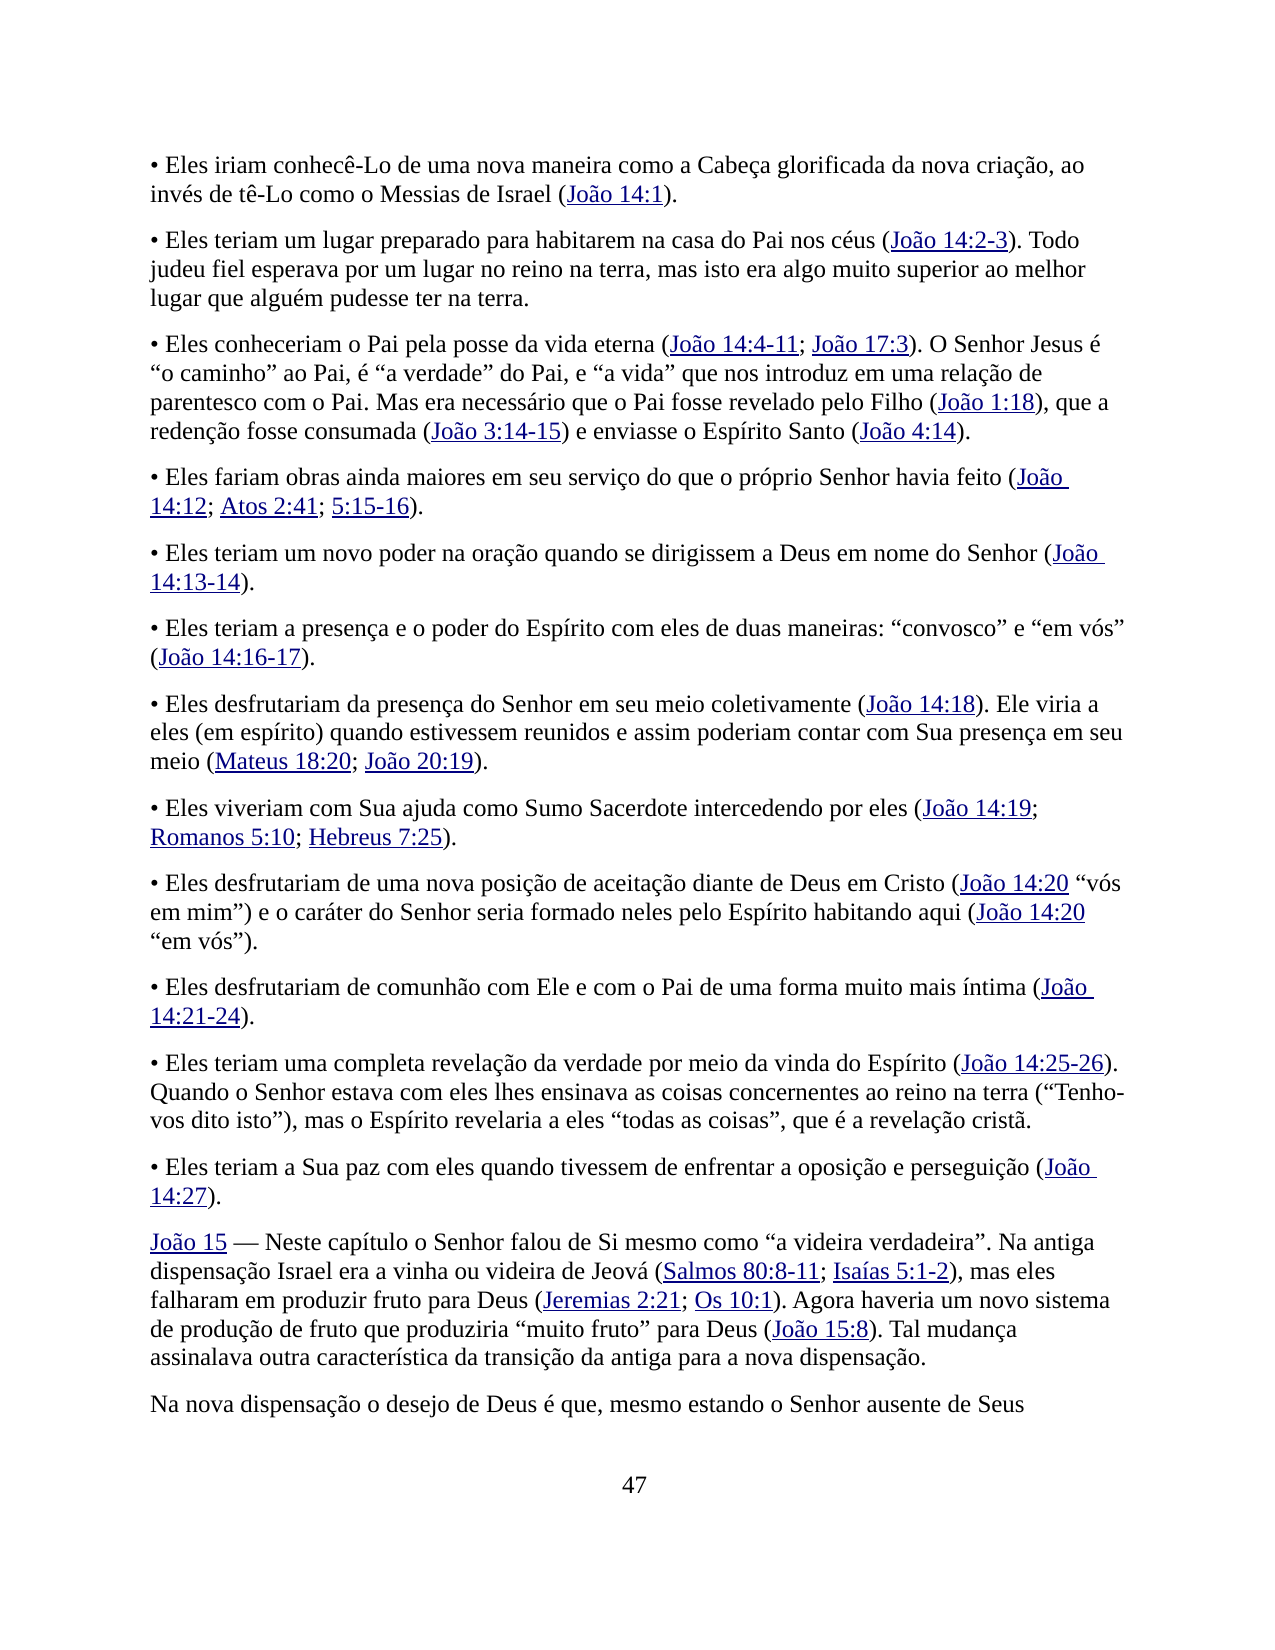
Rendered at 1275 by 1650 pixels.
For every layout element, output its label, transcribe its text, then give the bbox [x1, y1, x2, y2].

text • Eles teriam um lugar preparado para habitarem na casa do Pai nos céus (João 14:2-3). Todo judeu fiel esperava por um lugar no reino na terra, mas isto era algo muito superior ao melhor lugar que alguém pudesse ter na terra. [150, 225, 1125, 312]
text • Eles teriam um novo poder na oração quando se dirigissem a Deus em nome do Senhor (João 14:13-14). [150, 538, 1125, 595]
text • Eles iriam conhecê-Lo de uma nova maneira como a Cabeça glorificada da nova criação, ao invés de tê-Lo como o Messias de Israel (João 14:1). [150, 150, 1125, 207]
text João 15 — Neste capítulo o Senhor falou de Si mesmo como “a videira verdadeira”. Na antiga dispensação Israel era a vinha ou videira de Jeová (Salmos 80:8-11; Isaías 5:1-2), mas eles falharam em produzir fruto para Deus (Jeremias 2:21; Os 10:1). Agora haveria um novo sistema de produção de fruto que produziria “muito fruto” para Deus (João 15:8). Tal mudança assinalava outra característica da transição da antiga para a nova dispensação. [150, 1227, 1125, 1371]
text • Eles teriam a Sua paz com eles quando tivessem de enfrentar a oposição e perseguição (João 14:27). [150, 1152, 1125, 1209]
text • Eles desfrutariam de comunhão com Ele e com o Pai de uma forma muito mais íntima (João 14:21-24). [150, 972, 1125, 1030]
text • Eles fariam obras ainda maiores em seu serviço do que o próprio Senhor havia feito (João 14:12; Atos 2:41; 5:15-16). [150, 462, 1125, 520]
text Na nova dispensação o desejo de Deus é que, mesmo estando o Senhor ausente de Seus [150, 1389, 1125, 1418]
text • Eles viveriam com Sua ajuda como Sumo Sacerdote intercedendo por eles (João 14:19; Romanos 5:10; Hebreus 7:25). [150, 793, 1125, 850]
text • Eles conheceriam o Pai pela posse da vida eterna (João 14:4-11; João 17:3). O Senhor Jesus é “o caminho” ao Pai, é “a verdade” do Pai, e “a vida” que nos introduz em uma relação de parentesco com o Pai. Mas era necessário que o Pai fosse revelado pelo Filho (João 1:18), que a redenção fosse consumada (João 3:14-15) e enviasse o Espírito Santo (João 4:14). [150, 329, 1125, 444]
text • Eles teriam uma completa revelação da verdade por meio da vinda do Espírito (João 14:25-26). Quando o Senhor estava com eles lhes ensinava as coisas concernentes ao reino na terra (“Tenho-vos dito isto”), mas o Espírito revelaria a eles “todas as coisas”, que é a revelação cristã. [150, 1048, 1125, 1134]
text • Eles desfrutariam de uma nova posição de aceitação diante de Deus em Cristo (João 14:20 “vós em mim”) e o caráter do Senhor seria formado neles pelo Espírito habitando aqui (João 14:20 “em vós”). [150, 868, 1125, 954]
text • Eles desfrutariam da presença do Senhor em seu meio coletivamente (João 14:18). Ele viria a eles (em espírito) quando estivessem reunidos e assim poderiam contar com Sua presença em seu meio (Mateus 18:20; João 20:19). [150, 689, 1125, 775]
text • Eles teriam a presença e o poder do Espírito com eles de duas maneiras: “convosco” e “em vós” (João 14:16-17). [150, 613, 1125, 671]
